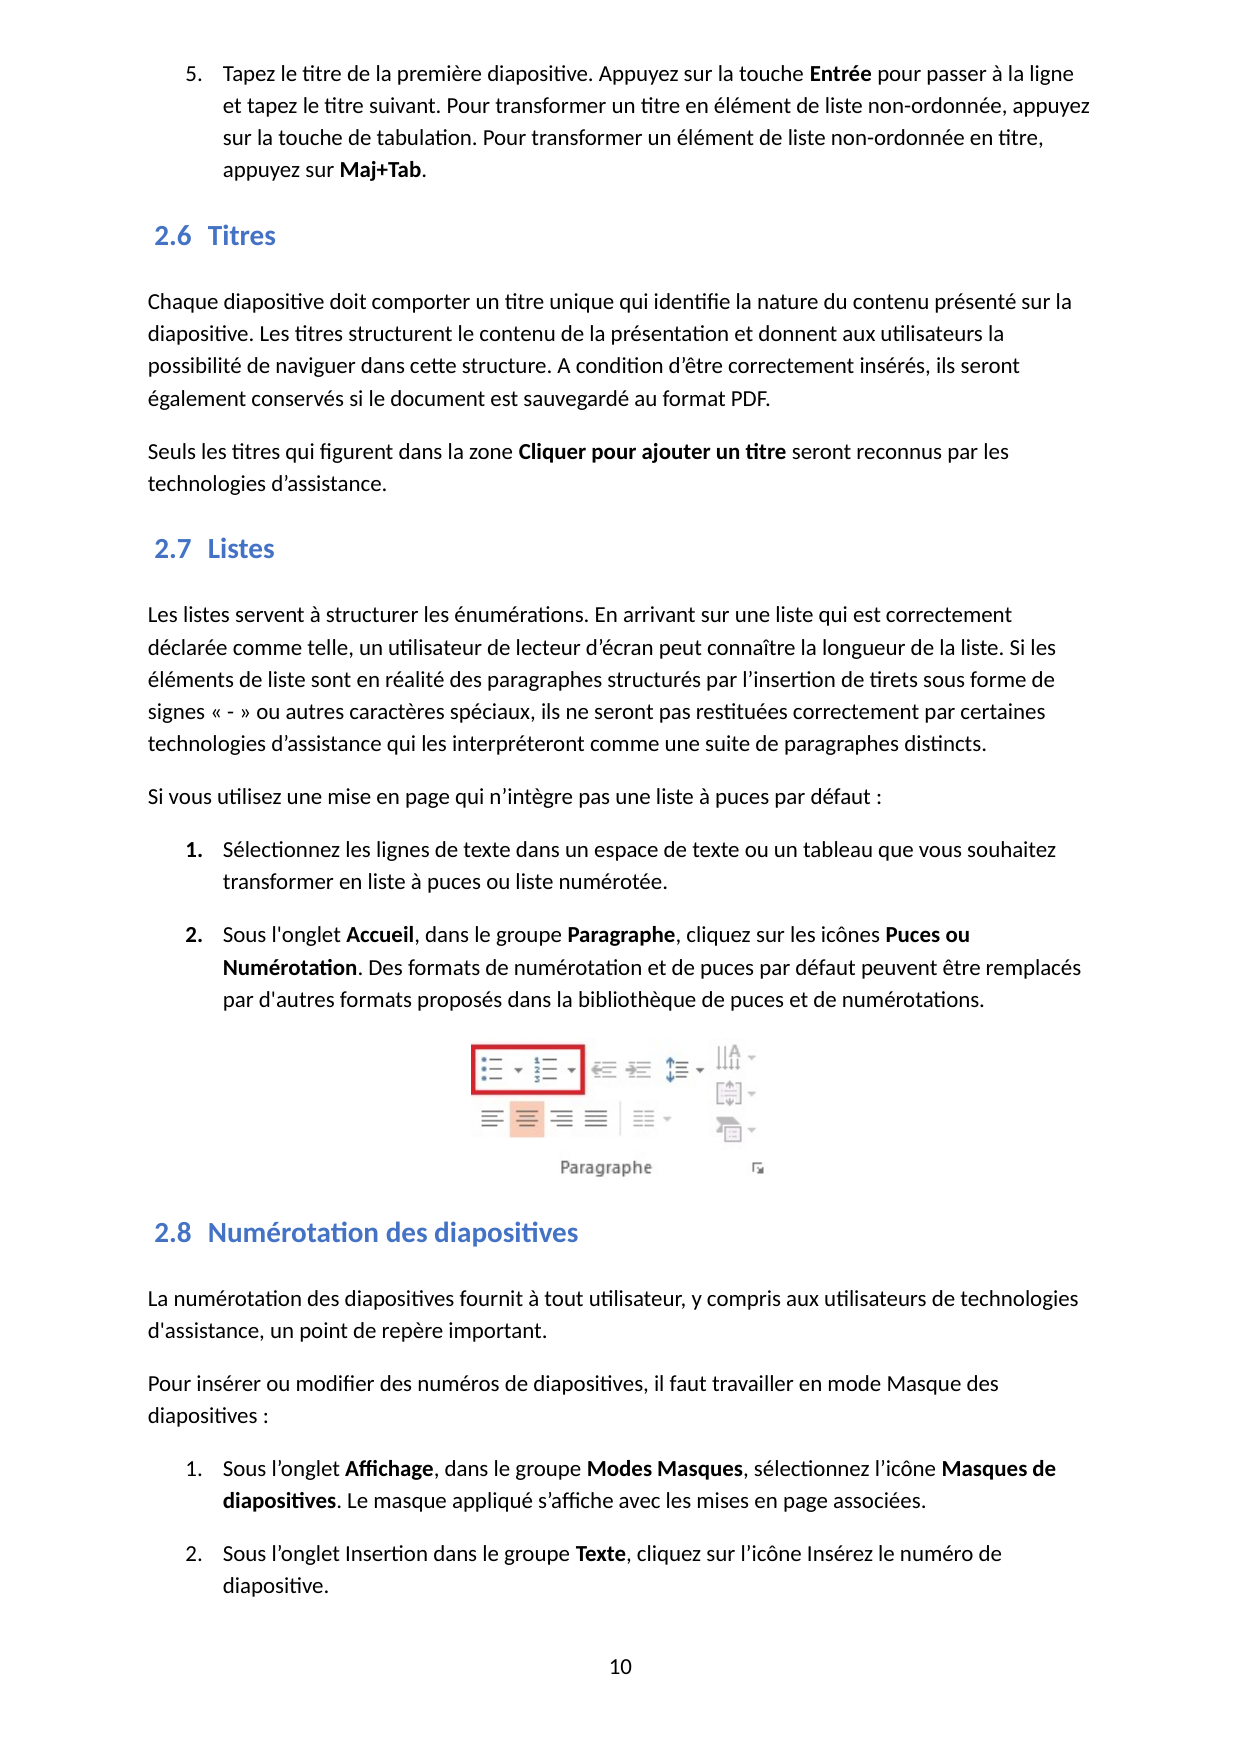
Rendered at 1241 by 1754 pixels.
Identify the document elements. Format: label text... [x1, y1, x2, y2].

subtitle Numérotation des diapositives [148, 1214, 1093, 1249]
text Si vous utilisez une mise en page qui n’intègre pas une liste à puces par défaut : [148, 782, 1093, 810]
list Tapez le titre de la première diapositive. Appuyez sur la touche Entrée pour passer à la ligne et tapez le titre suivant. Pour transformer un titre en élément de liste non-ordonnée, appuyez sur la touche de tabulation. Pour transformer un élément de liste non-ordonnée en titre, appuyez sur Maj+Tab. [185, 59, 1093, 184]
list Sélectionnez les lignes de texte dans un espace de texte ou un tableau que vous souhaitez transformer en liste à puces ou liste numérotée. [185, 835, 1093, 896]
text Seuls les titres qui figurent dans la zone Cliquer pour ajouter un titre seront reconnus par les technologies d’assistance. [148, 437, 1093, 497]
text La numérotation des diapositives fournit à tout utilisateur, y compris aux utilisateurs de technologies d'assistance, un point de repère important. [148, 1284, 1093, 1344]
list Sous l'onglet Accueil, dans le groupe Paragraphe, cliquez sur les icônes Puces ou Numérotation. Des formats de numérotation et de puces par défaut peuvent être remplacés par d'autres formats proposés dans la bibliothèque de puces et de numérotations. [185, 921, 1093, 1013]
text Pour insérer ou modifier des numéros de diapositives, il faut travailler en mode Masque des diapositives : [148, 1369, 1093, 1429]
text Chaque diapositive doit comporter un titre unique qui identifie la nature du contenu présenté sur la diapositive. Les titres structurent le contenu de la présentation et donnent aux utilisateurs la possibilité de naviguer dans cette structure. A condition d’être correctement insérés, ils seront également conservés si le document est sauvegardé au format PDF. [148, 287, 1093, 412]
subtitle Listes [148, 531, 1093, 566]
subtitle Titres [148, 217, 1093, 253]
text Les listes servent à structurer les énumérations. En arrivant sur une liste qui est correctement déclarée comme telle, un utilisateur de lecteur d’écran peut connaître la longueur de la liste. Si les éléments de liste sont en réalité des paragraphes structurés par l’insertion de tirets sous forme de signes « - » ou autres caractères spéciaux, ils ne seront pas restituées correctement par certaines technologies d’assistance qui les interpréteront comme une suite de paragraphes distincts. [148, 601, 1093, 757]
list Sous l’onglet Affichage, dans le groupe Modes Masques, sélectionnez l’icône Masques de diapositives. Le masque appliqué s’affiche avec les mises en page associées. [185, 1454, 1093, 1514]
list Sous l’onglet Insertion dans le groupe Texte, cliquez sur l’icône Insérez le numéro de diapositive. [185, 1539, 1093, 1599]
picture [471, 1038, 770, 1180]
